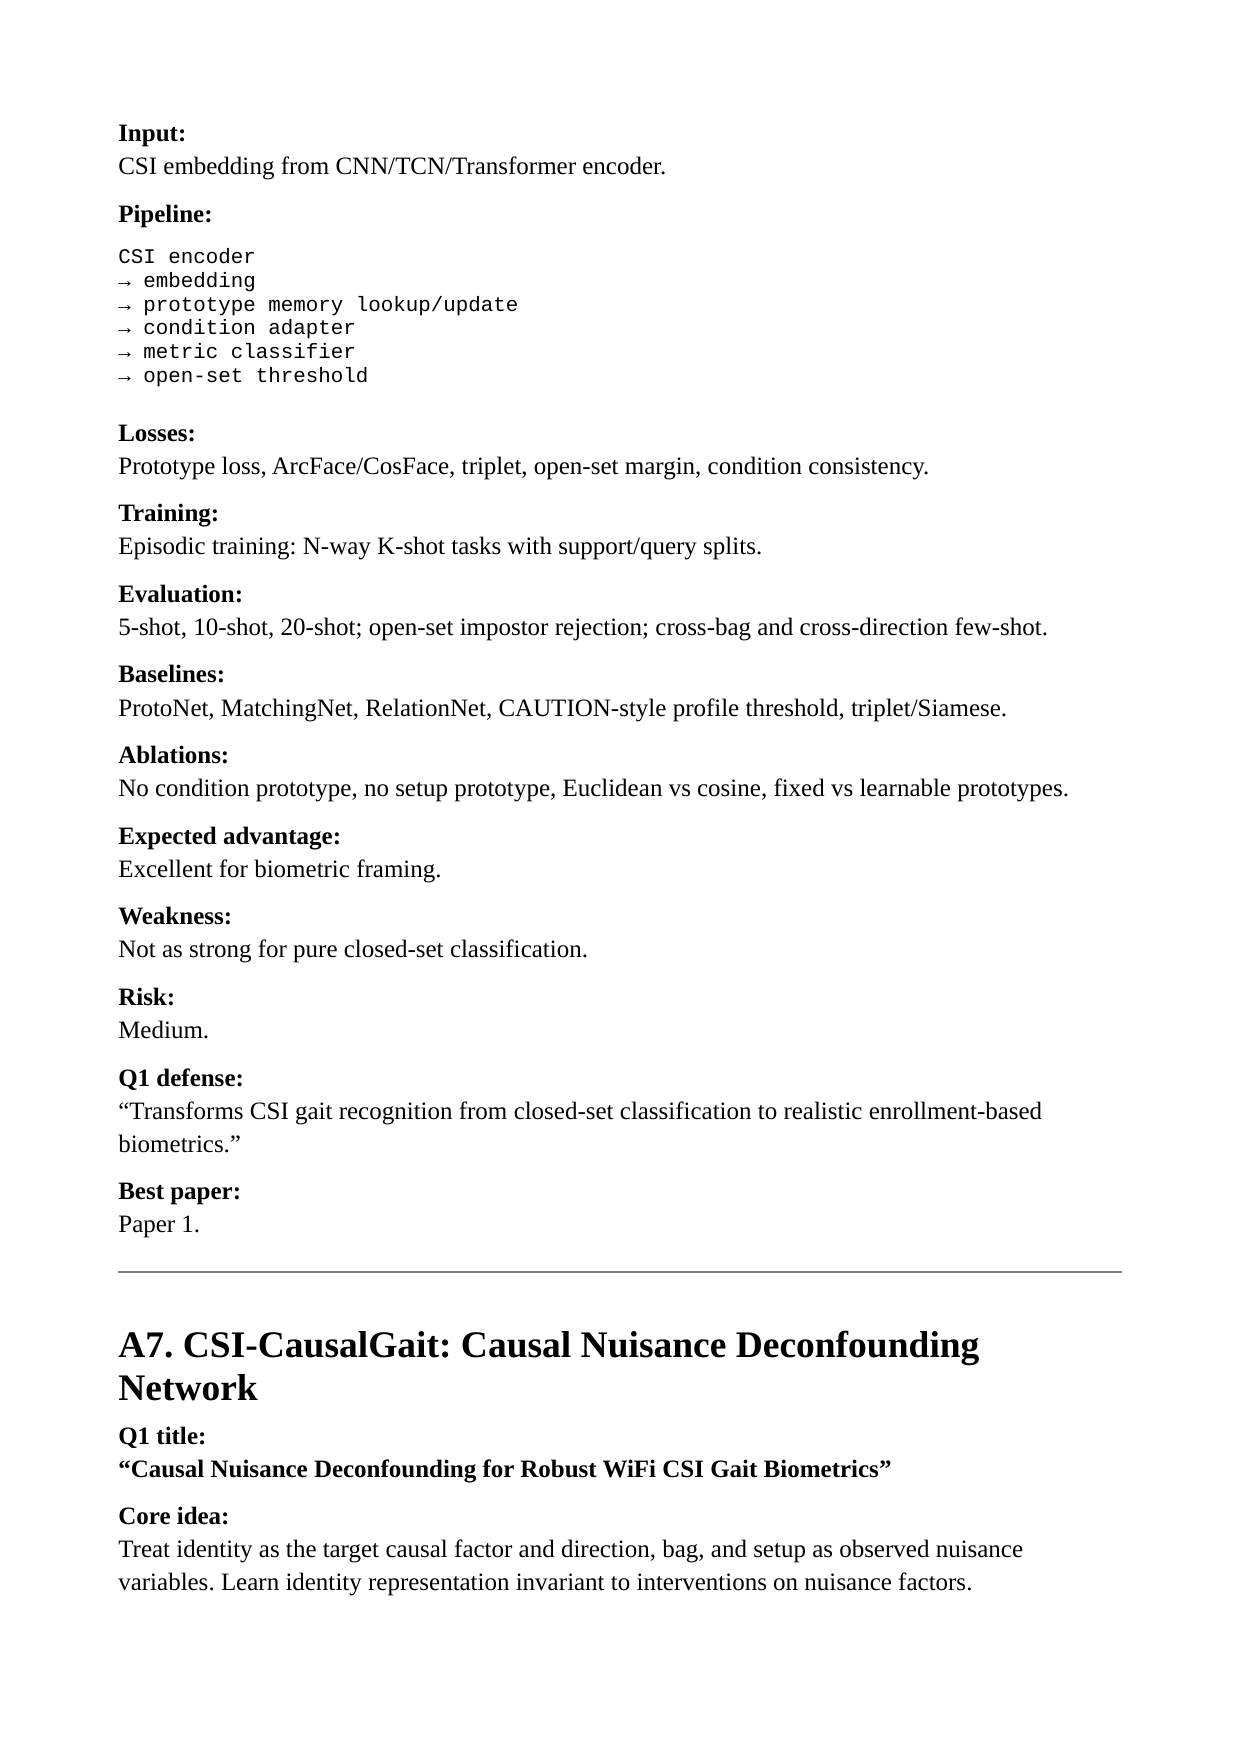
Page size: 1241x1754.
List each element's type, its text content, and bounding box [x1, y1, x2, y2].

text Baselines: ProtoNet, MatchingNet, RelationNet, CAUTION-style profile threshold, triplet/Siamese. [118, 659, 1122, 721]
text Input: CSI embedding from CNN/TCN/Transformer encoder. [118, 118, 1122, 180]
text CSI encoder [118, 246, 1122, 270]
text Risk: Medium. [118, 982, 1122, 1044]
text → open-set threshold [118, 364, 1122, 388]
text Q1 title: “Causal Nuisance Deconfounding for Robust WiFi CSI Gait Biometrics” [118, 1421, 1122, 1483]
text Pipeline: [118, 199, 1122, 227]
text → prototype memory lookup/update [118, 294, 1122, 317]
text Weakness: Not as strong for pure closed-set classification. [118, 901, 1122, 963]
text Training: Episodic training: N-way K-shot tasks with support/query splits. [118, 498, 1122, 560]
text → condition adapter [118, 317, 1122, 341]
text Best paper: Paper 1. [118, 1176, 1122, 1238]
text Expected advantage: Excellent for biometric framing. [118, 821, 1122, 883]
subtitle A7. CSI-CausalGait: Causal Nuisance Deconfounding Network [118, 1322, 1122, 1408]
text Ablations: No condition prototype, no setup prototype, Euclidean vs cosine, fixed vs learnable prototypes. [118, 740, 1122, 802]
text → embedding [118, 270, 1122, 294]
text Core idea: Treat identity as the target causal factor and direction, bag, and setup as observed nuisance variables. Learn identity representation invariant to interventions on nuisance factors. [118, 1501, 1122, 1596]
text Evaluation: 5-shot, 10-shot, 20-shot; open-set impostor rejection; cross-bag and cross-direction few-shot. [118, 579, 1122, 641]
text Q1 defense: “Transforms CSI gait recognition from closed-set classification to realistic enrollment-based biometrics.” [118, 1063, 1122, 1157]
text Losses: Prototype loss, ArcFace/CosFace, triplet, open-set margin, condition consistency. [118, 418, 1122, 479]
text → metric classifier [118, 341, 1122, 364]
